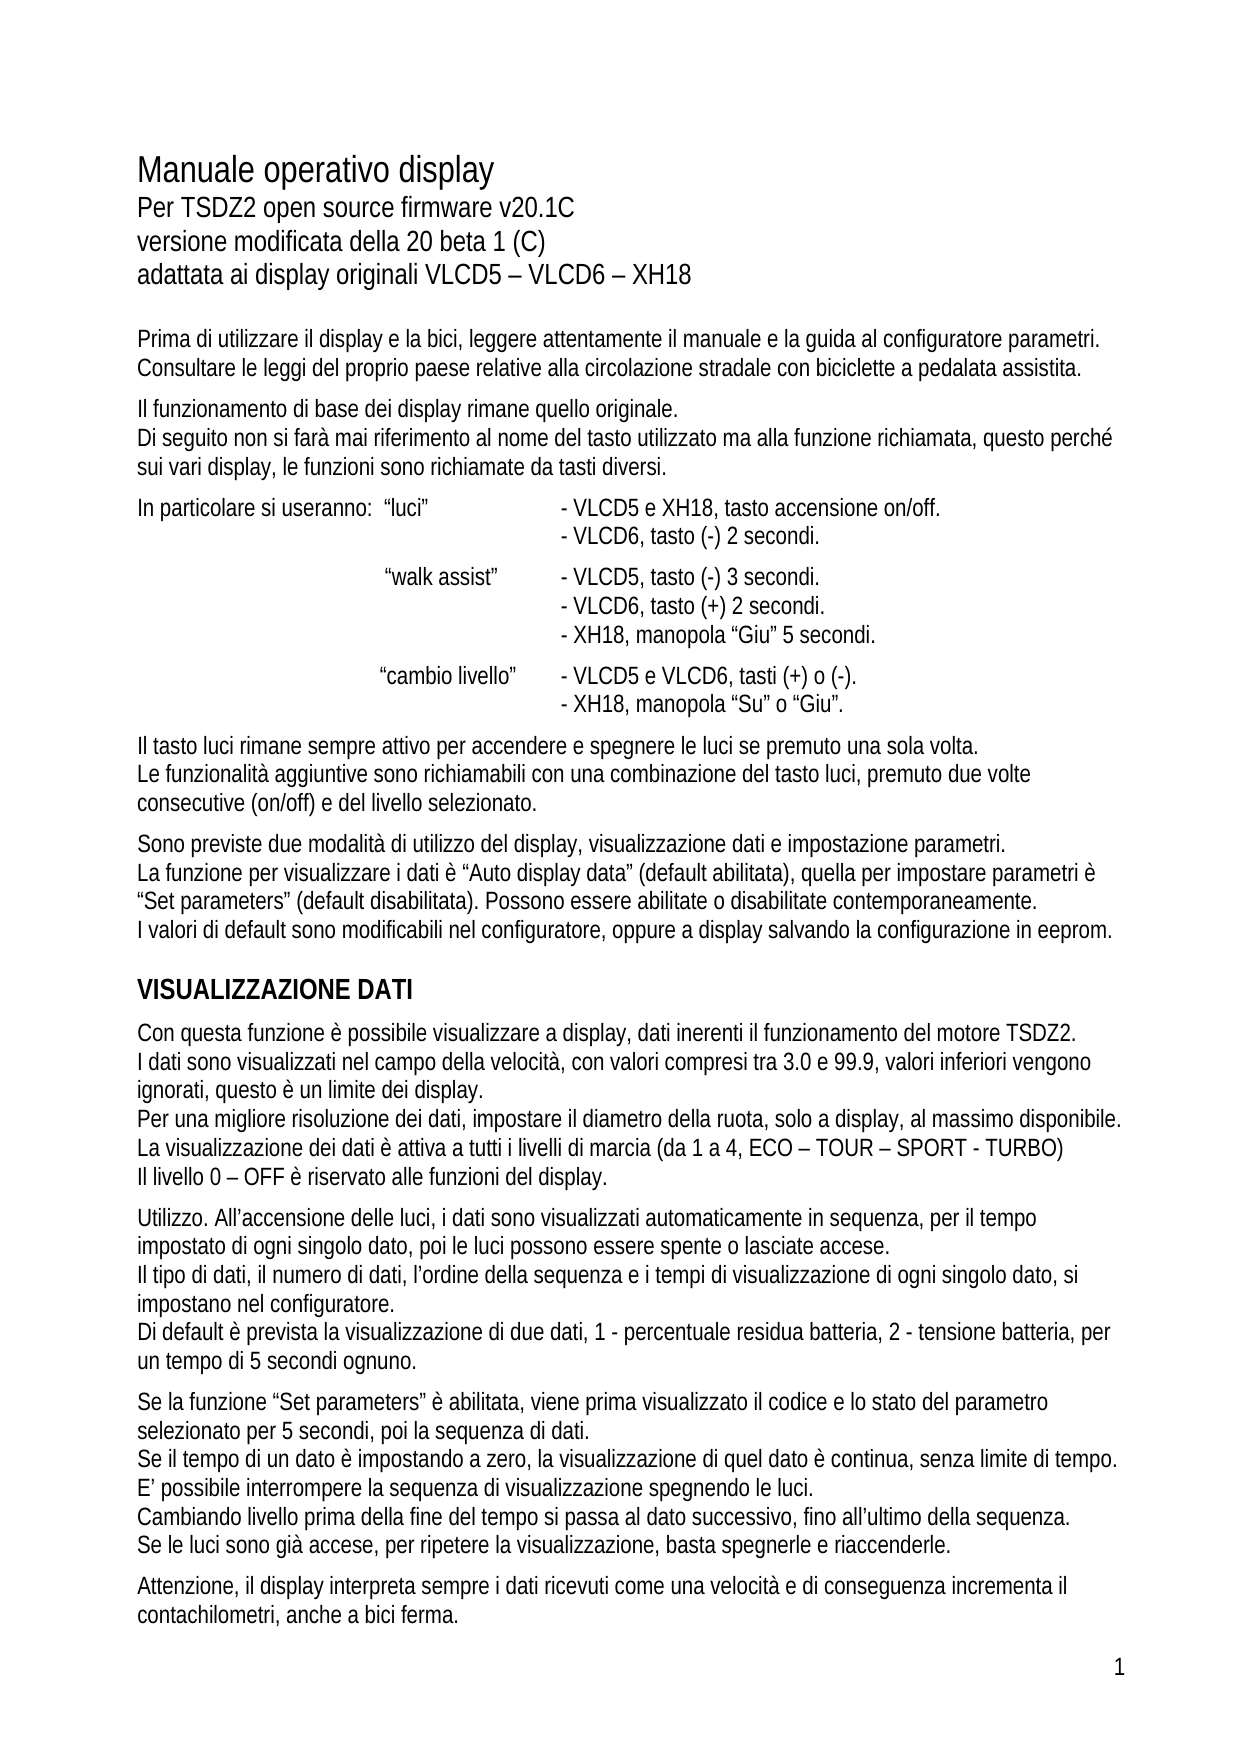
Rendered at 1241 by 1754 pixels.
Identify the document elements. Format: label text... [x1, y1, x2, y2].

text Per TSDZ2 open source firmware v20.1C [137, 191, 1125, 224]
text Sono previste due modalità di utilizzo del display, visualizzazione dati e impostazione parametri. [137, 829, 1125, 858]
text Se la funzione “Set parameters” è abilitata, viene prima visualizzato il codice e lo stato del parametro selezionato per 5 secondi, poi la sequenza di dati. [137, 1387, 1125, 1444]
text “cambio livello” - VLCD5 e VLCD6, tasti (+) o (-). [339, 661, 1125, 689]
text I valori di default sono modificabili nel configuratore, oppure a display salvando la configurazione in eeprom. [137, 915, 1125, 944]
text E’ possibile interrompere la sequenza di visualizzazione spegnendo le luci. [137, 1473, 1125, 1502]
text Il livello 0 – OFF è riservato alle funzioni del display. [137, 1161, 1125, 1190]
text Per una migliore risoluzione dei dati, impostare il diametro della ruota, solo a display, al massimo disponibile. [137, 1104, 1125, 1133]
text adattata ai display originali VLCD5 – VLCD6 – XH18 [137, 257, 1125, 291]
text I dati sono visualizzati nel campo della velocità, con valori compresi tra 3.0 e 99.9, valori inferiori vengono ignorati, questo è un limite dei display. [137, 1047, 1125, 1104]
text Di seguito non si farà mai riferimento al nome del tasto utilizzato ma alla funzione richiamata, questo perché sui vari display, le funzioni sono richiamate da tasti diversi. [137, 423, 1125, 480]
text VISUALIZZAZIONE DATI [137, 972, 1125, 1006]
text Cambiando livello prima della fine del tempo si passa al dato successivo, fino all’ultimo della sequenza. [137, 1502, 1125, 1530]
text Prima di utilizzare il display e la bici, leggere attentamente il manuale e la guida al configuratore parametri. [137, 324, 1125, 353]
text Con questa funzione è possibile visualizzare a display, dati inerenti il funzionamento del motore TSDZ2. [137, 1018, 1125, 1047]
text In particolare si useranno: “luci” - VLCD5 e XH18, tasto accensione on/off. [137, 493, 1125, 521]
text Il tasto luci rimane sempre attivo per accendere e spegnere le luci se premuto una sola volta. [137, 731, 1125, 759]
text versione modificata della 20 beta 1 (C) [137, 224, 1125, 257]
text - VLCD6, tasto (-) 2 secondi. [137, 521, 1125, 550]
text Attenzione, il display interpreta sempre i dati ricevuti come una velocità e di conseguenza incrementa il contachilometri, anche a bici ferma. [137, 1571, 1125, 1629]
text Il tipo di dati, il numero di dati, l’ordine della sequenza e i tempi di visualizzazione di ogni singolo dato, si impostano nel configuratore. [137, 1260, 1125, 1317]
text La visualizzazione dei dati è attiva a tutti i livelli di marcia (da 1 a 4, ECO – TOUR – SPORT - TURBO) [137, 1133, 1125, 1161]
text Se le luci sono già accese, per ripetere la visualizzazione, basta spegnerle e riaccenderle. [137, 1530, 1125, 1559]
text Le funzionalità aggiuntive sono richiamabili con una combinazione del tasto luci, premuto due volte consecutive (on/off) e del livello selezionato. [137, 759, 1125, 817]
text - XH18, manopola “Su” o “Giu”. [192, 689, 1125, 718]
text Utilizzo. All’accensione delle luci, i dati sono visualizzati automaticamente in sequenza, per il tempo impostato di ogni singolo dato, poi le luci possono essere spente o lasciate accese. [137, 1203, 1125, 1260]
text “walk assist” - VLCD5, tasto (-) 3 secondi. [137, 562, 1125, 591]
text Di default è prevista la visualizzazione di due dati, 1 - percentuale residua batteria, 2 - tensione batteria, per un tempo di 5 secondi ognuno. [137, 1317, 1125, 1374]
text La funzione per visualizzare i dati è “Auto display data” (default abilitata), quella per impostare parametri è “Set parameters” (default disabilitata). Possono essere abilitate o disabilitate contemporaneamente. [137, 858, 1125, 915]
text - VLCD6, tasto (+) 2 secondi. [137, 591, 1125, 620]
text Se il tempo di un dato è impostando a zero, la visualizzazione di quel dato è continua, senza limite di tempo. [137, 1444, 1125, 1473]
text Consultare le leggi del proprio paese relative alla circolazione stradale con biciclette a pedalata assistita. [137, 353, 1125, 382]
text - XH18, manopola “Giu” 5 secondi. [192, 620, 1125, 648]
subtitle Manuale operativo display [137, 148, 1125, 191]
text Il funzionamento di base dei display rimane quello originale. [137, 394, 1125, 423]
